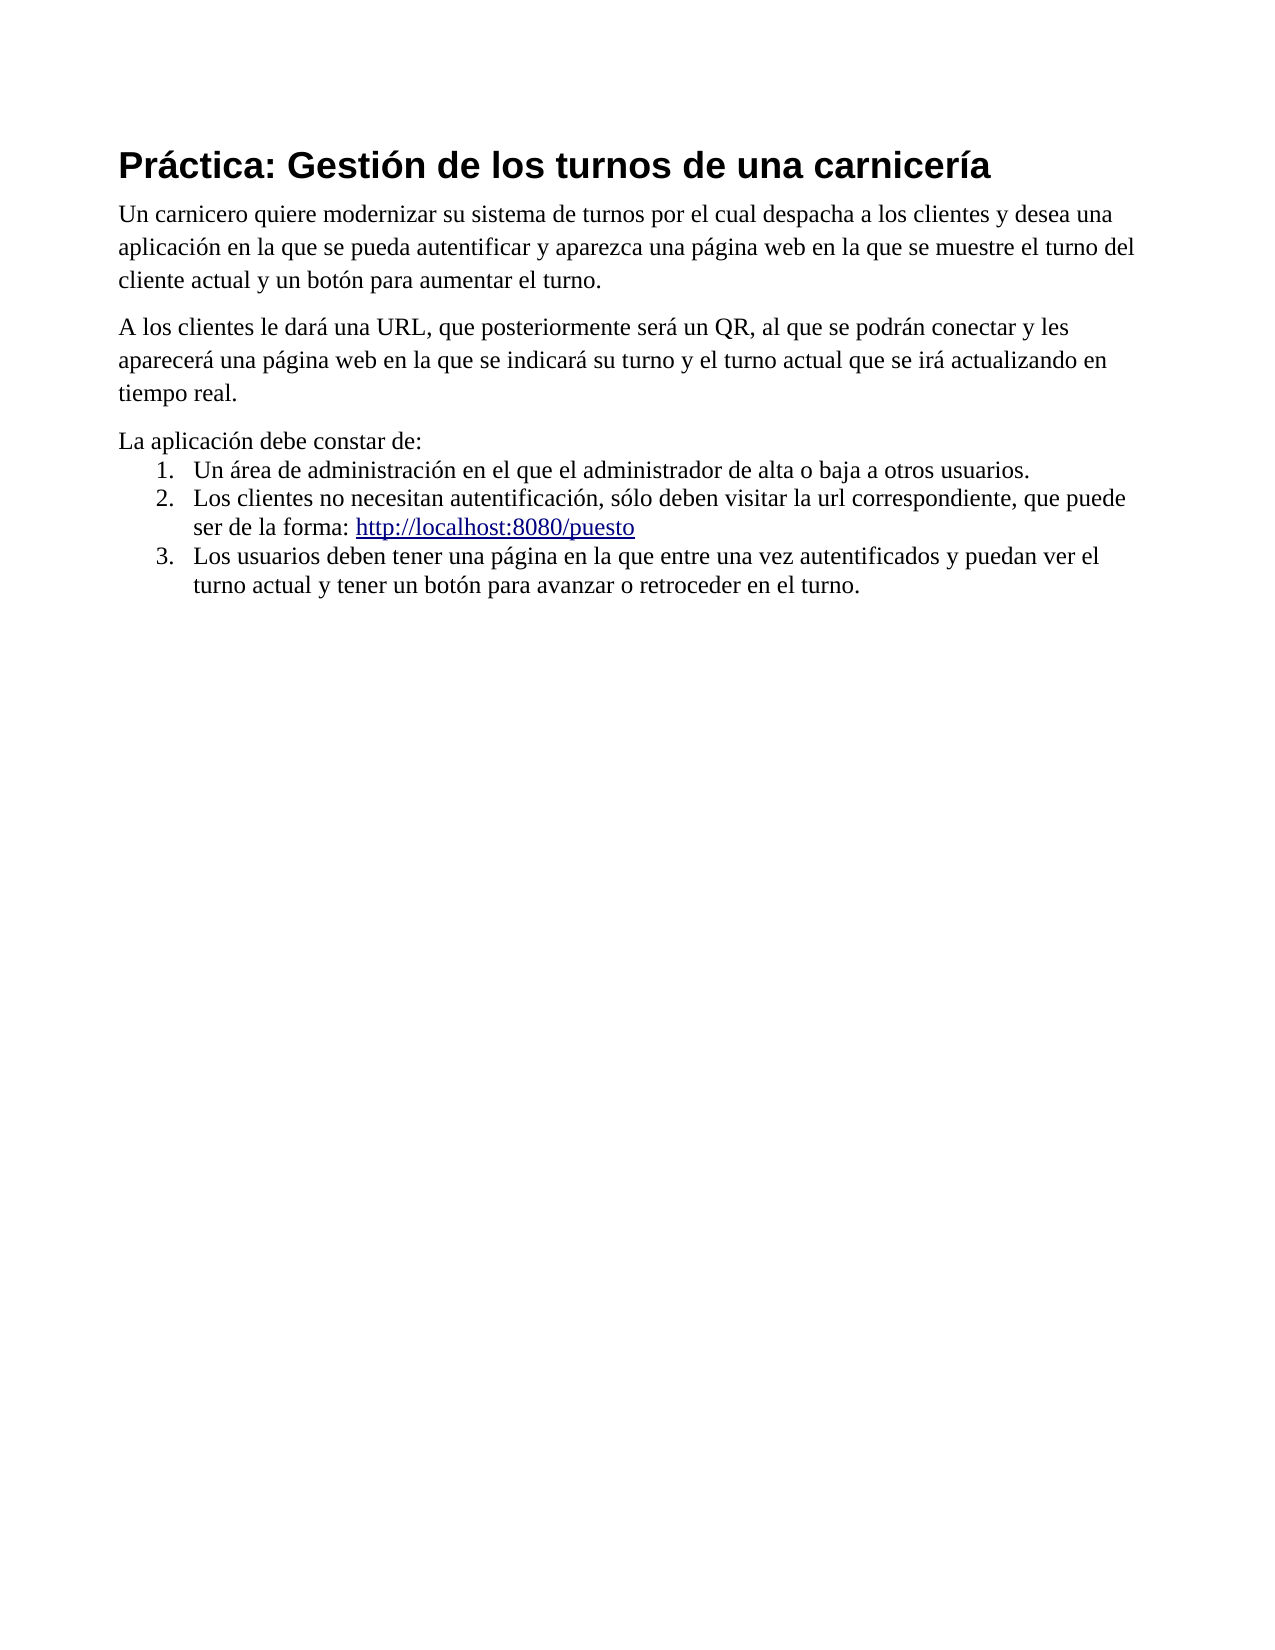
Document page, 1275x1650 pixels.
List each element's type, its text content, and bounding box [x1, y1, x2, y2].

list Los clientes no necesitan autentificación, sólo deben visitar la url correspondiente, que puede ser de la forma: http://localhost:8080/puesto [156, 483, 1157, 541]
subtitle Práctica: Gestión de los turnos de una carnicería [118, 143, 1157, 186]
text Un carnicero quiere modernizar su sistema de turnos por el cual despacha a los clientes y desea una aplicación en la que se pueda autentificar y aparezca una página web en la que se muestre el turno del cliente actual y un botón para aumentar el turno. [118, 199, 1157, 293]
list Los usuarios deben tener una página en la que entre una vez autentificados y puedan ver el turno actual y tener un botón para avanzar o retroceder en el turno. [156, 541, 1157, 598]
list Un área de administración en el que el administrador de alta o baja a otros usuarios. [156, 455, 1157, 483]
text A los clientes le dará una URL, que posteriormente será un QR, al que se podrán conectar y les aparecerá una página web en la que se indicará su turno y el turno actual que se irá actualizando en tiempo real. [118, 312, 1157, 407]
text La aplicación debe constar de: [118, 426, 1157, 455]
